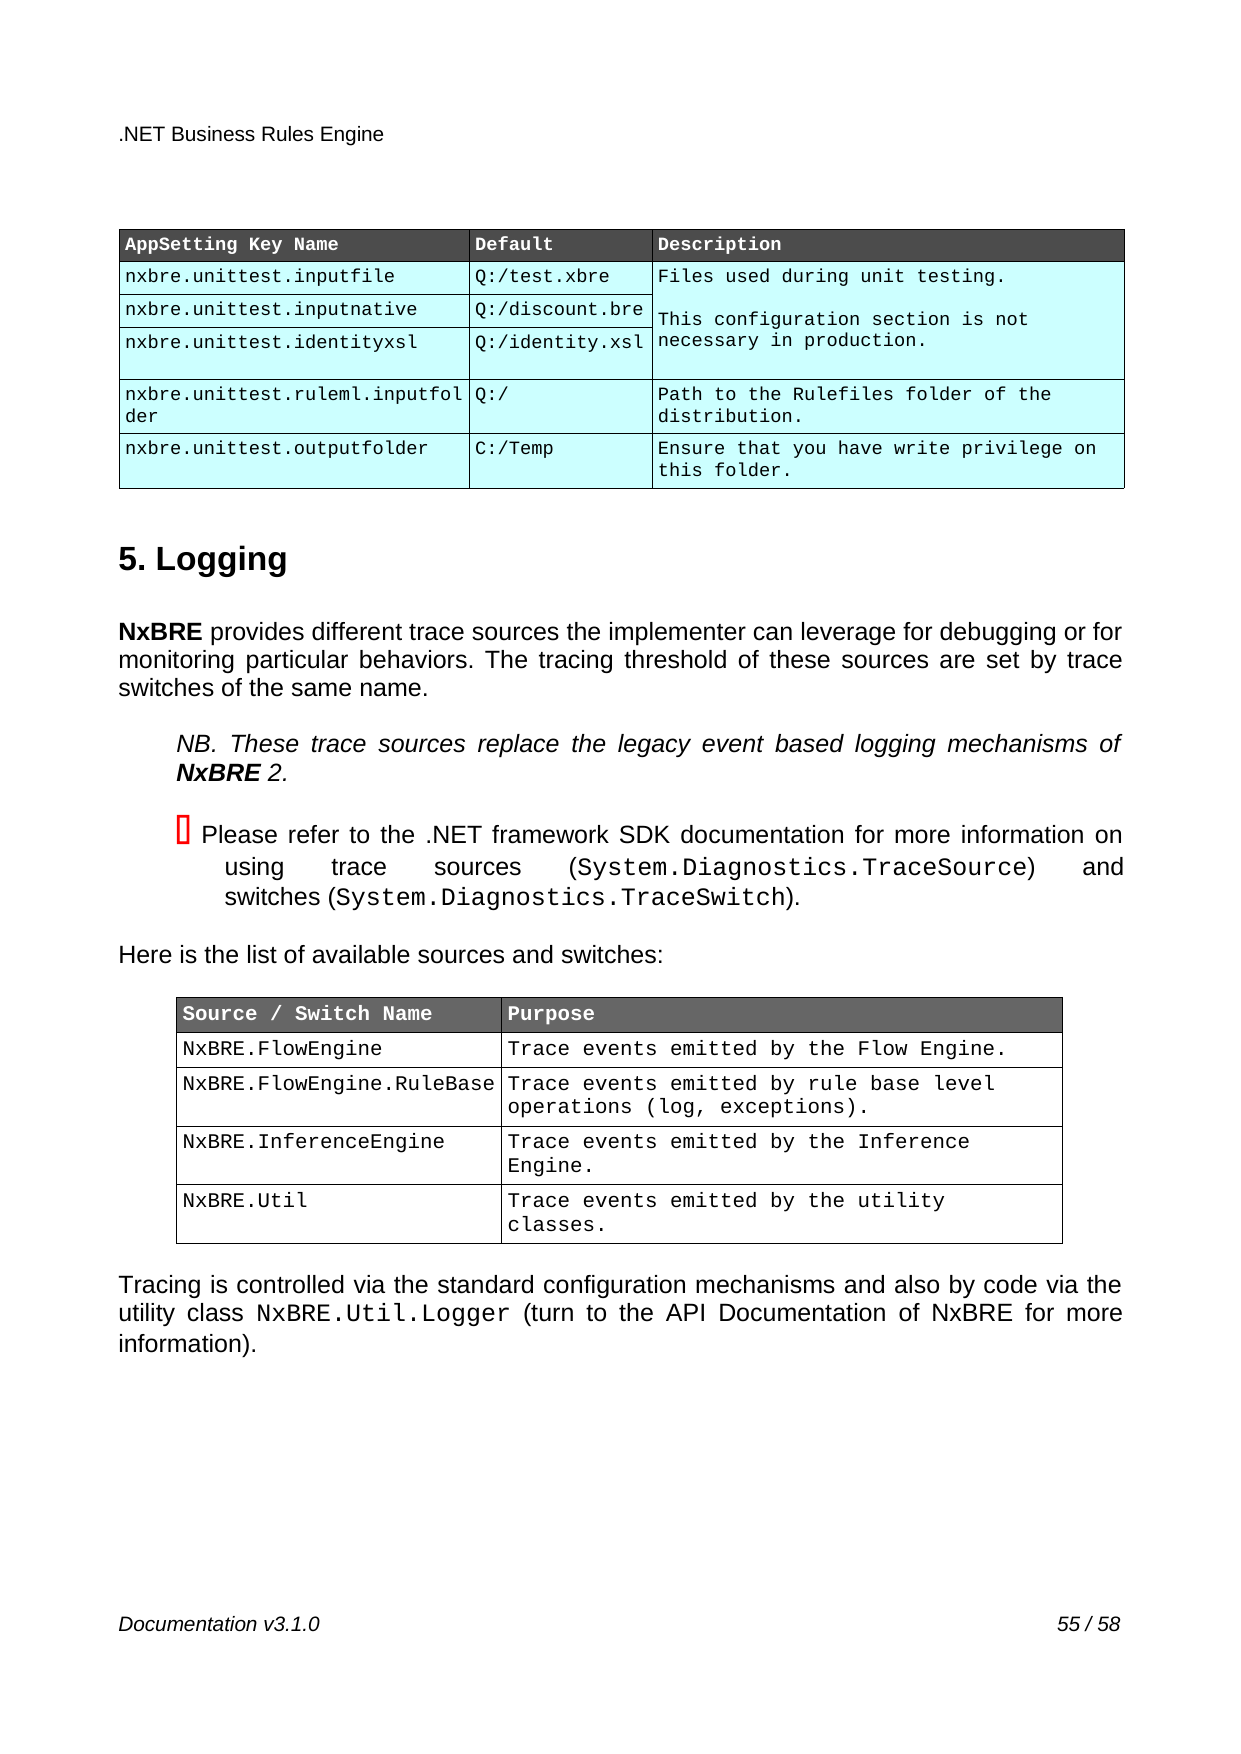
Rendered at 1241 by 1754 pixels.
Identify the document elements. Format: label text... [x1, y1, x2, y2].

text NxBRE provides different trace sources the implementer can leverage for debugging or for monitoring particular behaviors. The tracing threshold of these sources are set by trace switches of the same name. [118, 618, 1124, 702]
table_cell Trace events emitted by rule base level operations (log, exceptions). [502, 1068, 1062, 1126]
table_header Q:/test.xbre [470, 262, 652, 294]
text  Please refer to the .NET framework SDK documentation for more information on using trace sources (System.Diagnostics.TraceSource) and switches (System.Diagnostics.TraceSwitch). [176, 814, 1124, 913]
table_cell nxbre.unittest.inputnative [120, 295, 469, 327]
table_header Default [470, 230, 652, 261]
table_cell nxbre.unittest.outputfolder [120, 434, 469, 488]
table_cell Ensure that you have write privilege on this folder. [653, 434, 1124, 488]
table_header Source / Switch Name [177, 998, 501, 1032]
subtitle Logging [118, 540, 1124, 578]
table_cell Path to the Rulefiles folder of the distribution. [653, 380, 1124, 433]
table_cell nxbre.unittest.ruleml.inputfolder [120, 380, 469, 433]
text NB. These trace sources replace the legacy event based logging mechanisms of NxBRE 2. [176, 730, 1124, 786]
table_cell C:/Temp [470, 434, 652, 488]
table_cell Trace events emitted by the utility classes. [502, 1185, 1062, 1243]
text Tracing is controlled via the standard configuration mechanisms and also by code via the utility class NxBRE.Util.Logger (turn to the API Documentation of NxBRE for more information). [118, 1271, 1124, 1357]
table_cell Q:/identity.xsl [470, 328, 652, 379]
table_cell NxBRE.InferenceEngine [177, 1127, 501, 1184]
table_cell Q:/ [470, 380, 652, 433]
table_header Purpose [502, 998, 1062, 1032]
table_header nxbre.unittest.inputfile [120, 262, 469, 294]
table_cell Q:/discount.bre [470, 295, 652, 327]
table_header AppSetting Key Name [120, 230, 469, 261]
table_cell NxBRE.FlowEngine [177, 1033, 501, 1067]
table_cell NxBRE.Util [177, 1185, 501, 1243]
table_header Description [653, 230, 1124, 261]
table_cell NxBRE.FlowEngine.RuleBase [177, 1068, 501, 1126]
table_cell Trace events emitted by the Flow Engine. [502, 1033, 1062, 1067]
table_cell Files used during unit testing. This configuration section is not necessary in production. [653, 262, 1124, 379]
table_cell Trace events emitted by the Inference Engine. [502, 1127, 1062, 1184]
table_cell nxbre.unittest.identityxsl [120, 328, 469, 379]
text Here is the list of available sources and switches: [118, 941, 1124, 969]
